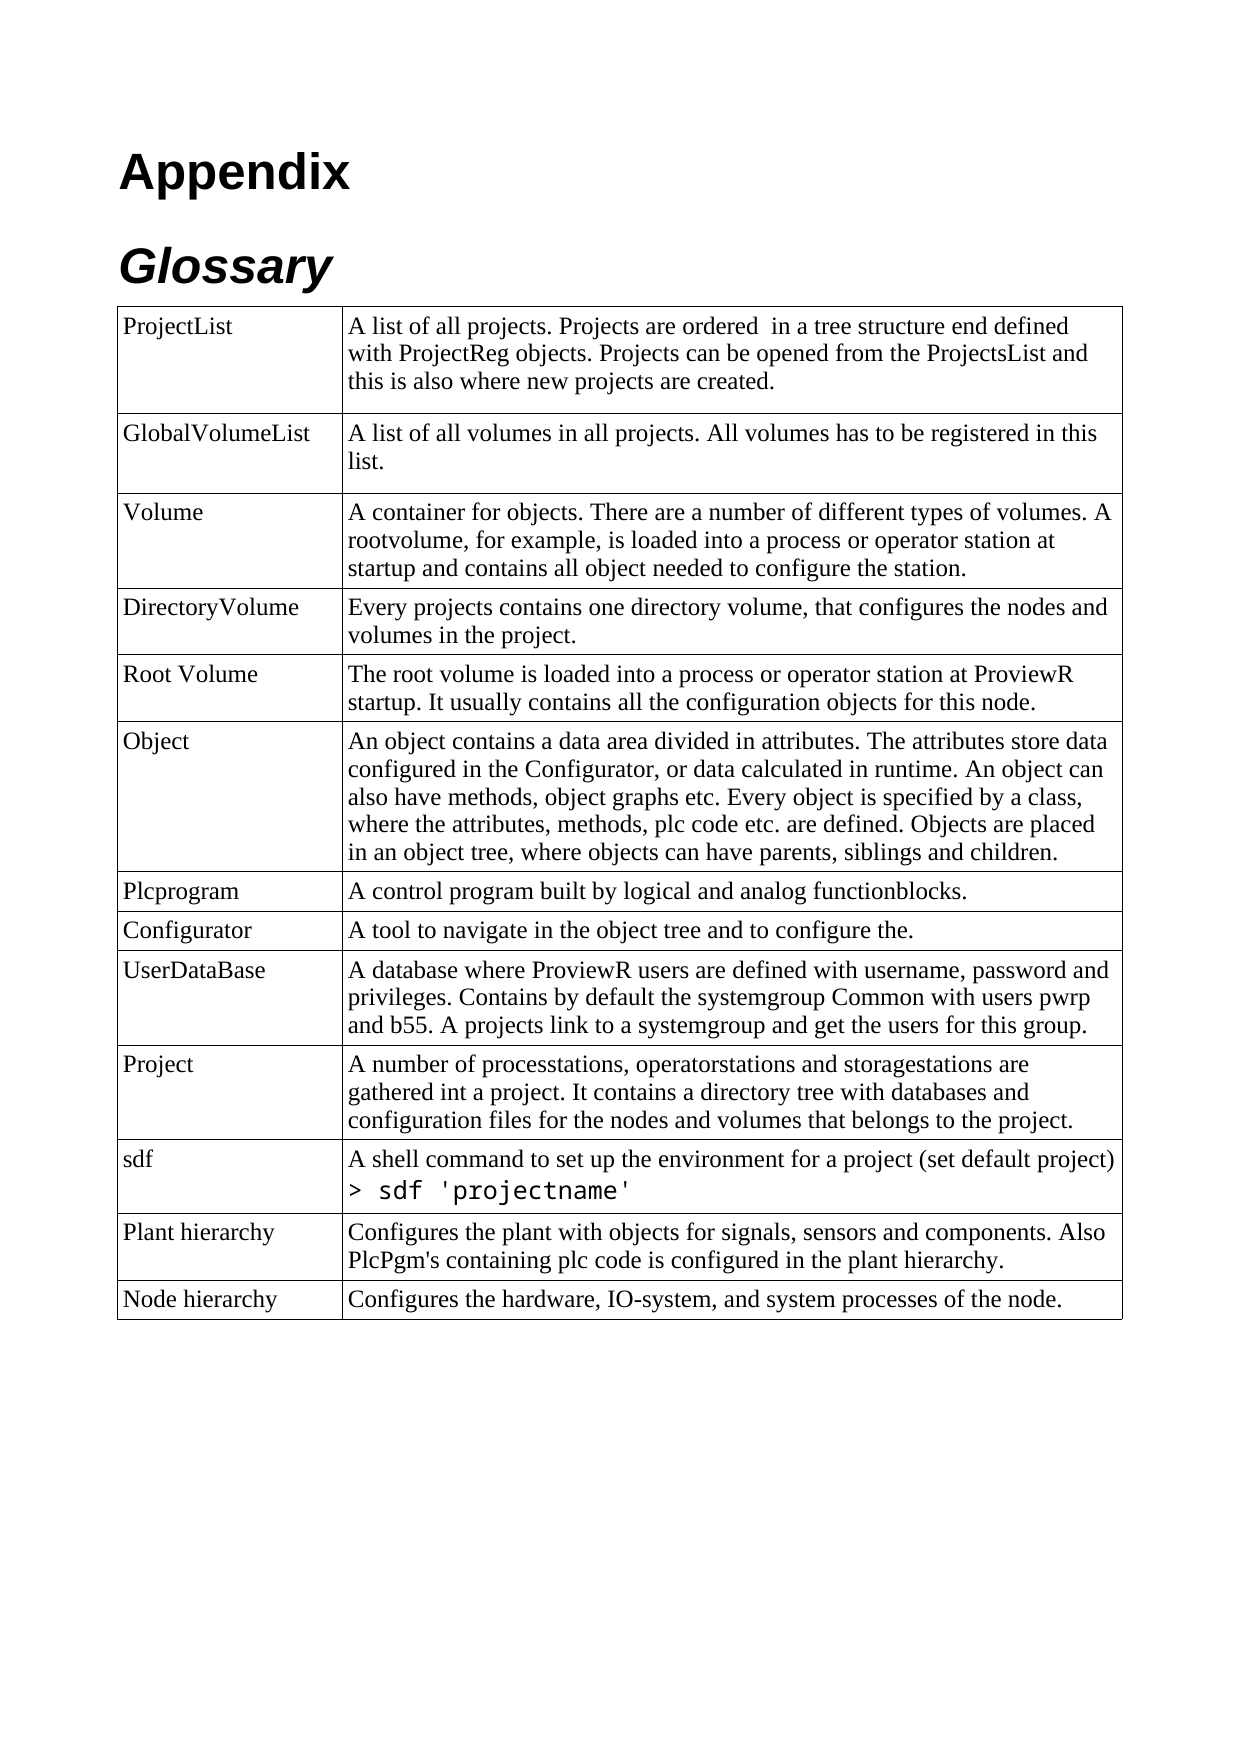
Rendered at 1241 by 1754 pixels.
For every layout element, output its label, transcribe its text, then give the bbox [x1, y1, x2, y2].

table_cell Project [118, 1046, 342, 1139]
table_cell An object contains a data area divided in attributes. The attributes store data configured in the Configurator, or data calculated in runtime. An object can also have methods, object graphs etc. Every object is specified by a class, where the attributes, methods, plc code etc. are defined. Objects are placed in an object tree, where objects can have parents, siblings and children. [343, 722, 1122, 871]
table_cell A container for objects. There are a number of different types of volumes. A rootvolume, for example, is loaded into a process or operator station at startup and contains all object needed to configure the station. [343, 494, 1122, 587]
table_cell Object [118, 722, 342, 871]
table_cell Configurator [118, 912, 342, 950]
table_cell Every projects contains one directory volume, that configures the nodes and volumes in the project. [343, 589, 1122, 654]
table_cell Root Volume [118, 655, 342, 721]
table_cell Node hierarchy [118, 1281, 342, 1319]
table_cell A tool to navigate in the object tree and to configure the. [343, 912, 1122, 950]
table_cell A database where ProviewR users are defined with username, password and privileges. Contains by default the systemgroup Common with users pwrp and b55. A projects link to a systemgroup and get the users for this group. [343, 951, 1122, 1045]
table_header ProjectList [118, 307, 342, 413]
table_cell A shell command to set up the environment for a project (set default project) > sdf 'projectname' [343, 1140, 1122, 1213]
table_cell A control program built by logical and analog functionblocks. [343, 872, 1122, 911]
table_cell Configures the hardware, IO-system, and system processes of the node. [343, 1281, 1122, 1319]
table_cell GlobalVolumeList [118, 414, 342, 493]
table_cell A number of processtations, operatorstations and storagestations are gathered int a project. It contains a directory tree with databases and configuration files for the nodes and volumes that belongs to the project. [343, 1046, 1122, 1139]
table_cell Configures the plant with objects for signals, sensors and components. Also PlcPgm's containing plc code is configured in the plant hierarchy. [343, 1214, 1122, 1280]
table_cell sdf [118, 1140, 342, 1213]
subtitle Appendix [118, 143, 1122, 200]
subtitle Glossary [118, 238, 1122, 293]
table_cell A list of all volumes in all projects. All volumes has to be registered in this list. [343, 414, 1122, 493]
table_cell Plant hierarchy [118, 1214, 342, 1280]
table_cell Plcprogram [118, 872, 342, 911]
table_cell DirectoryVolume [118, 589, 342, 654]
table_cell The root volume is loaded into a process or operator station at ProviewR startup. It usually contains all the configuration objects for this node. [343, 655, 1122, 721]
table_cell UserDataBase [118, 951, 342, 1045]
table_header A list of all projects. Projects are ordered in a tree structure end defined with ProjectReg objects. Projects can be opened from the ProjectsList and this is also where new projects are created. [343, 307, 1122, 413]
table_cell Volume [118, 494, 342, 587]
